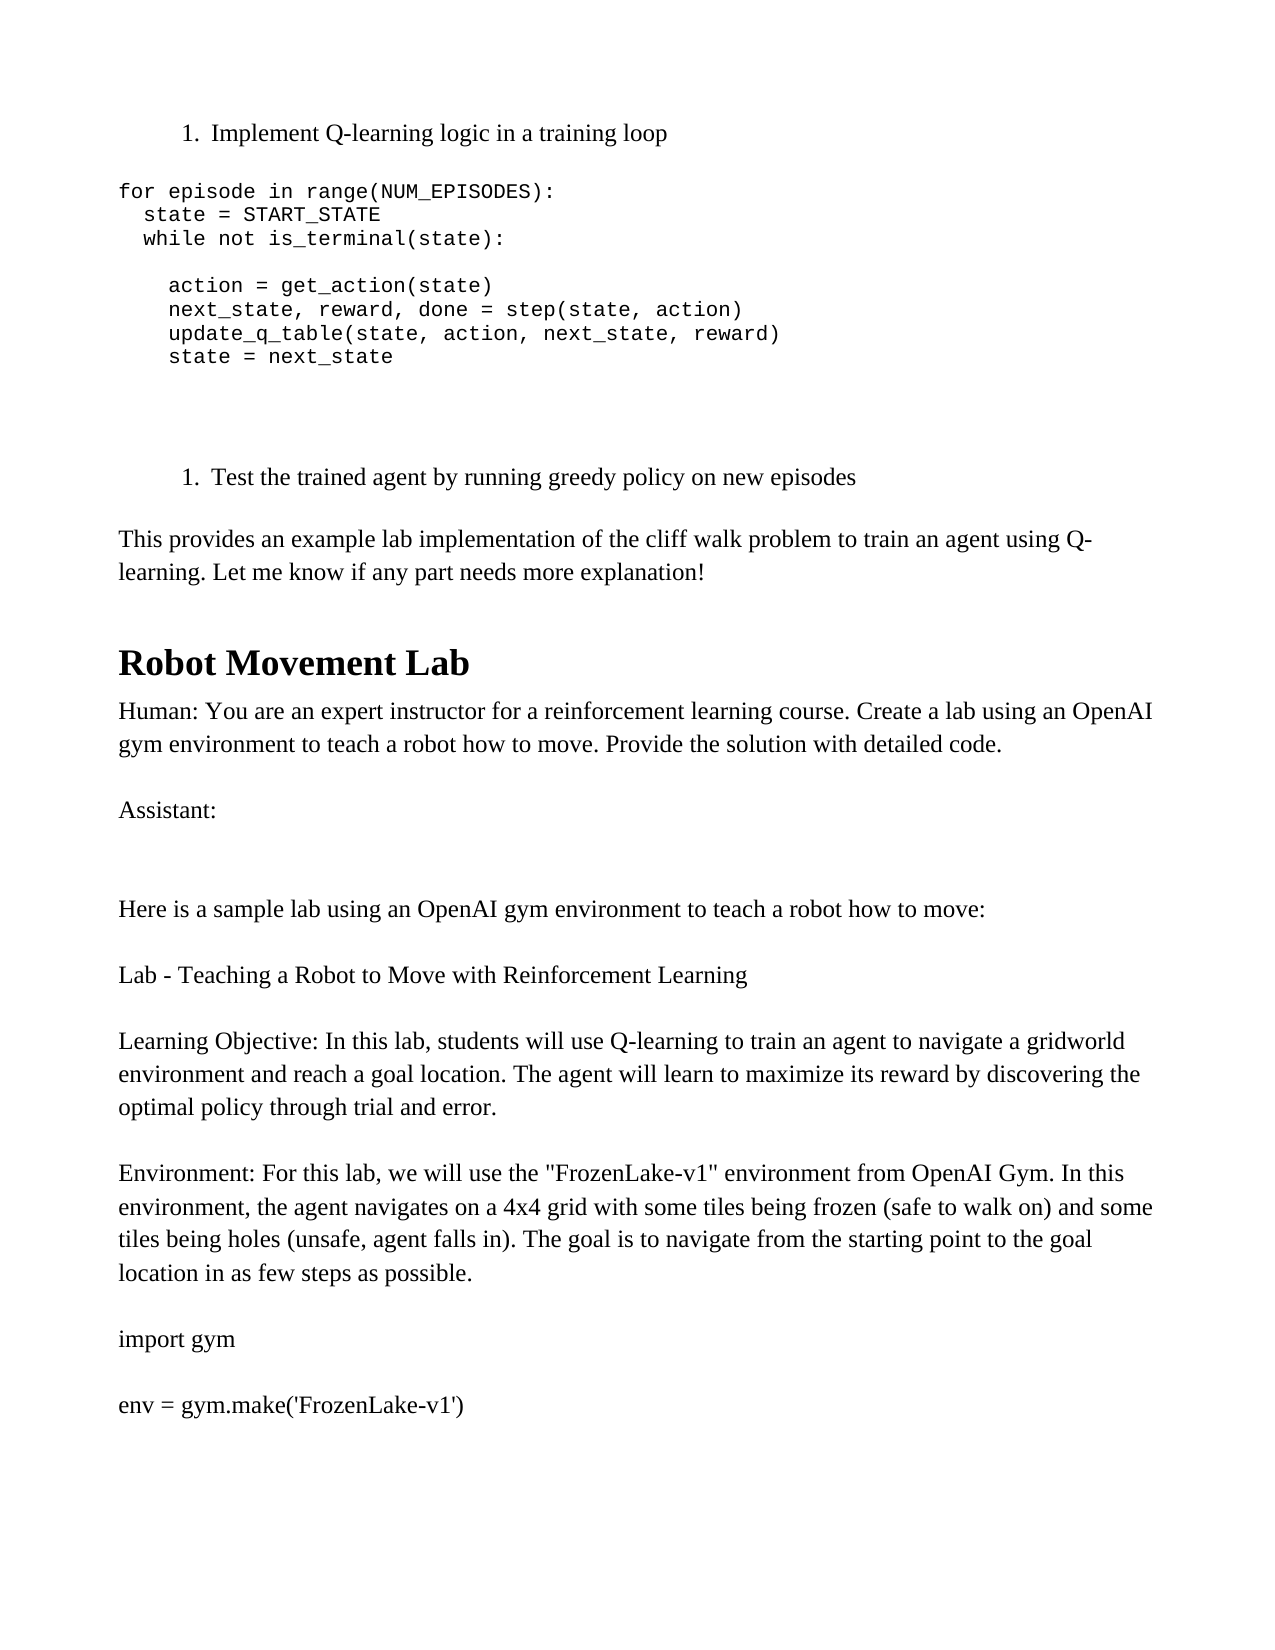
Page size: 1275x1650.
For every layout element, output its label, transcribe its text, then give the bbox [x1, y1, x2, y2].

list Test the trained agent by running greedy policy on new episodes [181, 462, 1157, 491]
text for episode in range(NUM_EPISODES): [118, 181, 1157, 204]
text update_q_table(state, action, next_state, reward) [118, 322, 1157, 346]
subtitle Robot Movement Lab [118, 641, 1157, 684]
text state = START_STATE [118, 204, 1157, 228]
text action = get_action(state) [118, 275, 1157, 299]
list Implement Q-learning logic in a training loop [181, 118, 1157, 147]
text Human: You are an expert instructor for a reinforcement learning course. Create a lab using an OpenAI gym environment to teach a robot how to move. Provide the solution with detailed code. Assistant: Here is a sample lab using an OpenAI gym environment to teach a robot how to move: Lab - Teaching a Robot to Move with Reinforcement Learning Learning Objective: In this lab, students will use Q-learning to train an agent to navigate a gridworld environment and reach a goal location. The agent will learn to maximize its reward by discovering the optimal policy through trial and error. Environment: For this lab, we will use the "FrozenLake-v1" environment from OpenAI Gym. In this environment, the agent navigates on a 4x4 grid with some tiles being frozen (safe to walk on) and some tiles being holes (unsafe, agent falls in). The goal is to navigate from the starting point to the goal location in as few steps as possible. import gym env = gym.make('FrozenLake-v1') [118, 696, 1157, 1418]
text state = next_state [118, 346, 1157, 370]
text This provides an example lab implementation of the cliff walk problem to train an agent using Q-learning. Let me know if any part needs more explanation! [118, 524, 1157, 586]
text next_state, reward, done = step(state, action) [118, 299, 1157, 322]
text while not is_terminal(state): [118, 228, 1157, 252]
